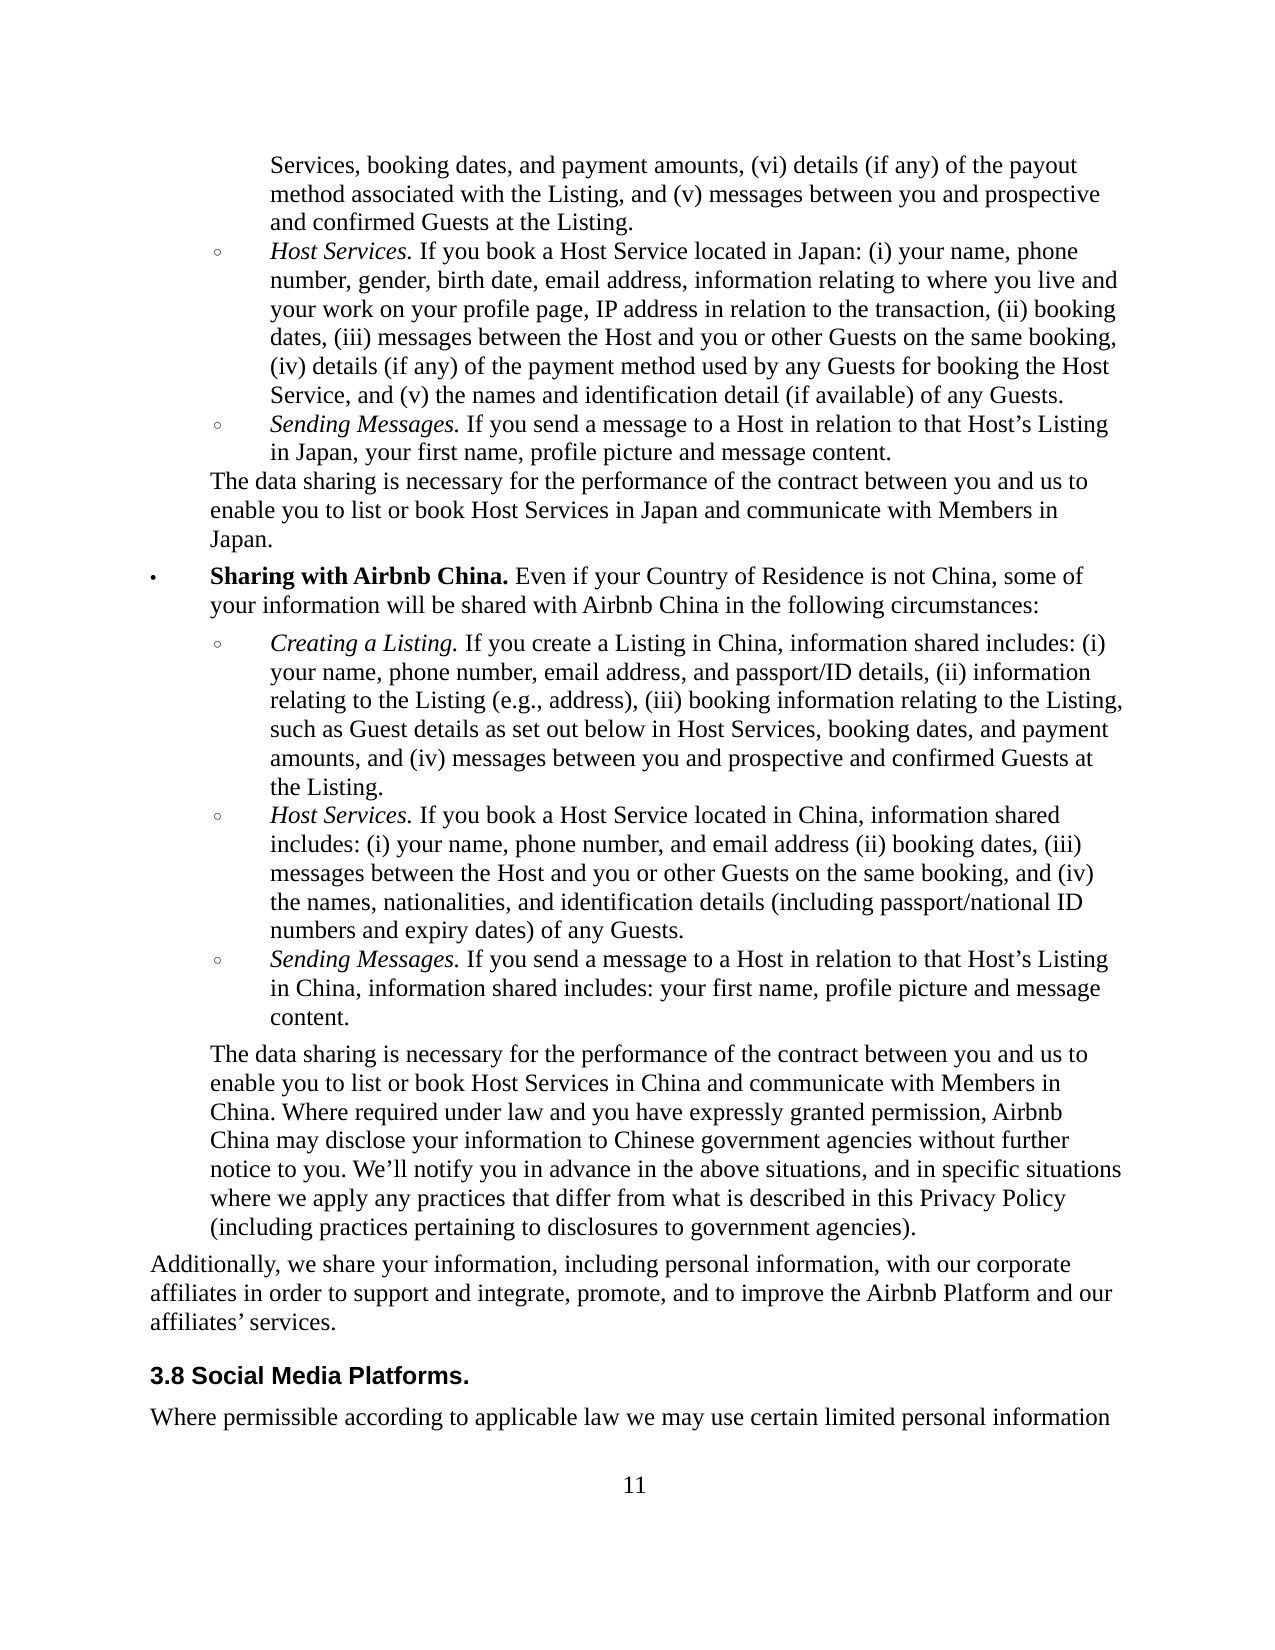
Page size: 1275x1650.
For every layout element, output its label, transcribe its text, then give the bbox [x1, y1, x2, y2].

list Creating a Listing. If you create a Listing in China, information shared includes: (i) your name, phone number, email address, and passport/ID details, (ii) information relating to the Listing (e.g., address), (iii) booking information relating to the Listing, such as Guest details as set out below in Host Services, booking dates, and payment amounts, and (iv) messages between you and prospective and confirmed Guests at the Listing. [210, 628, 1125, 800]
list The data sharing is necessary for the performance of the contract between you and us to enable you to list or book Host Services in China and communicate with Members in China. Where required under law and you have expressly granted permission, Airbnb China may disclose your information to Chinese government agencies without further notice to you. We’ll notify you in advance in the above situations, and in specific situations where we apply any practices that differ from what is described in this Privacy Policy (including practices pertaining to disclosures to government agencies). [150, 1039, 1125, 1241]
list Services, booking dates, and payment amounts, (vi) details (if any) of the payout method associated with the Listing, and (v) messages between you and prospective and confirmed Guests at the Listing. [210, 150, 1125, 236]
list The data sharing is necessary for the performance of the contract between you and us to enable you to list or book Host Services in Japan and communicate with Members in Japan. [150, 466, 1125, 552]
text Where permissible according to applicable law we may use certain limited personal information [150, 1402, 1125, 1431]
list Sending Messages. If you send a message to a Host in relation to that Host’s Listing in Japan, your first name, profile picture and message content. [210, 409, 1125, 466]
subtitle 3.8 Social Media Platforms. [150, 1361, 1125, 1389]
list Host Services. If you book a Host Service located in Japan: (i) your name, phone number, gender, birth date, email address, information relating to where you live and your work on your profile page, IP address in relation to the transaction, (ii) booking dates, (iii) messages between the Host and you or other Guests on the same booking, (iv) details (if any) of the payment method used by any Guests for booking the Host Service, and (v) the names and identification detail (if available) of any Guests. [210, 236, 1125, 409]
list Sending Messages. If you send a message to a Host in relation to that Host’s Listing in China, information shared includes: your first name, profile picture and message content. [210, 944, 1125, 1030]
list Sharing with Airbnb China. Even if your Country of Residence is not China, some of your information will be shared with Airbnb China in the following circumstances: [150, 561, 1125, 619]
text Additionally, we share your information, including personal information, with our corporate affiliates in order to support and integrate, promote, and to improve the Airbnb Platform and our affiliates’ services. [150, 1249, 1125, 1336]
list Host Services. If you book a Host Service located in China, information shared includes: (i) your name, phone number, and email address (ii) booking dates, (iii) messages between the Host and you or other Guests on the same booking, and (iv) the names, nationalities, and identification details (including passport/national ID numbers and expiry dates) of any Guests. [210, 800, 1125, 944]
